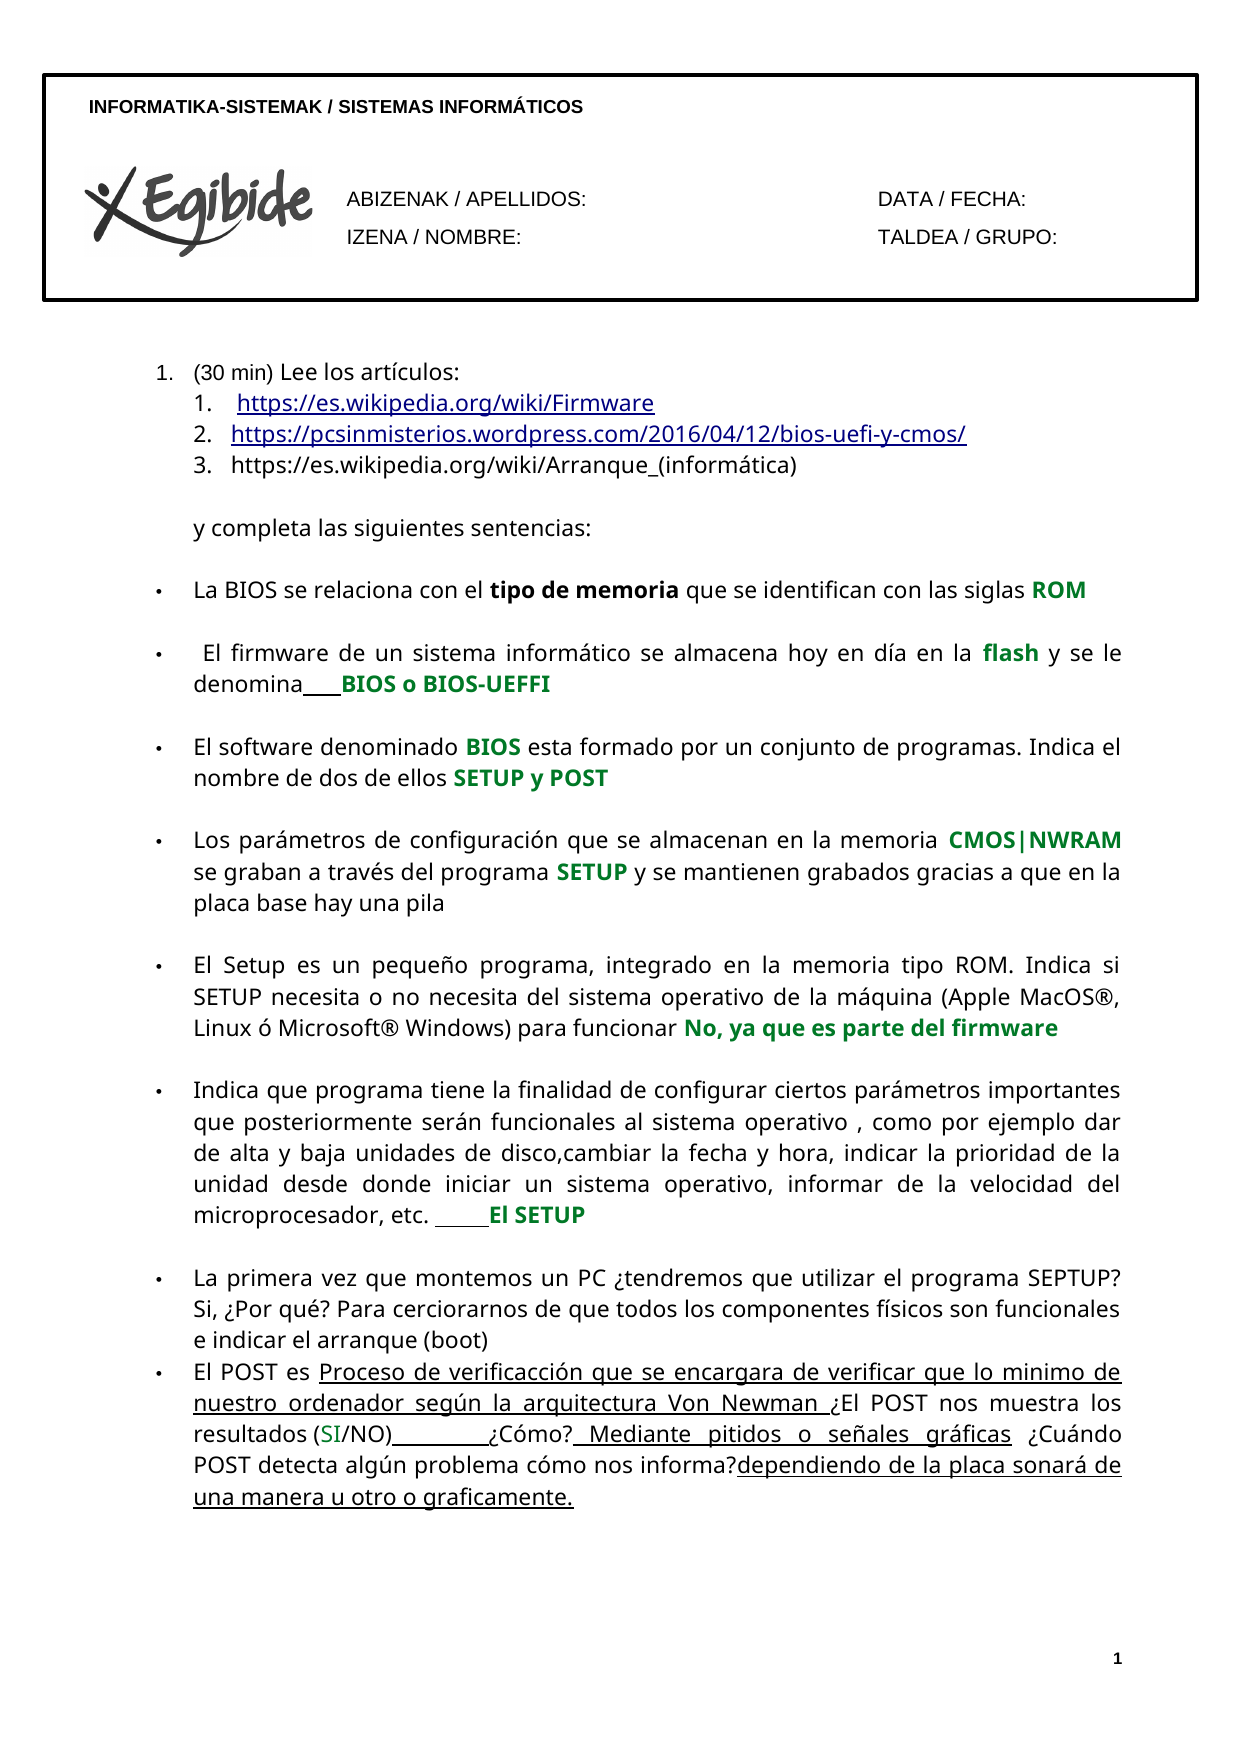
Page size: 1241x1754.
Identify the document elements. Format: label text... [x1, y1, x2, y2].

list El software denominado BIOS esta formado por un conjunto de programas. Indica el nombre de dos de ellos SETUP y POST [156, 731, 1122, 793]
list Indica que programa tiene la finalidad de configurar ciertos parámetros importantes que posteriormente serán funcionales al sistema operativo , como por ejemplo dar de alta y baja unidades de disco,cambiar la fecha y hora, indicar la prioridad de la unidad desde donde iniciar un sistema operativo, informar de la velocidad del microprocesador, etc. El SETUP [156, 1074, 1122, 1231]
list y completa las siguientes sentencias: [156, 512, 1122, 543]
list Los parámetros de configuración que se almacenan en la memoria CMOS|NWRAM se graban a través del programa SETUP y se mantienen grabados gracias a que en la placa base hay una pila [156, 824, 1122, 918]
list El Setup es un pequeño programa, integrado en la memoria tipo ROM. Indica si SETUP necesita o no necesita del sistema operativo de la máquina (Apple MacOS®, Linux ó Microsoft® Windows) para funcionar No, ya que es parte del firmware [156, 949, 1122, 1043]
list La BIOS se relaciona con el tipo de memoria que se identifican con las siglas ROM [156, 574, 1122, 606]
list https://es.wikipedia.org/wiki/Arranque_(informática) [193, 449, 1122, 481]
list https://pcsinmisterios.wordpress.com/2016/04/12/bios-uefi-y-cmos/ [193, 418, 1122, 449]
list El POST es Proceso de verificacción que se encargara de verificar que lo minimo de nuestro ordenador según la arquitectura Von Newman ¿El POST nos muestra los resultados (SI/NO) ¿Cómo? Mediante pitidos o señales gráficas ¿Cuándo POST detecta algún problema cómo nos informa?dependiendo de la placa sonará de una manera u otro o graficamente. [156, 1356, 1122, 1512]
list El firmware de un sistema informático se almacena hoy en día en la flash y se le denomina BIOS o BIOS-UEFFI [156, 637, 1122, 699]
list La primera vez que montemos un PC ¿tendremos que utilizar el programa SEPTUP? Si, ¿Por qué? Para cerciorarnos de que todos los componentes físicos son funcionales e indicar el arranque (boot) [156, 1262, 1122, 1356]
list https://es.wikipedia.org/wiki/Firmware [193, 387, 1122, 418]
list (30 min) Lee los artículos: [156, 356, 1122, 387]
